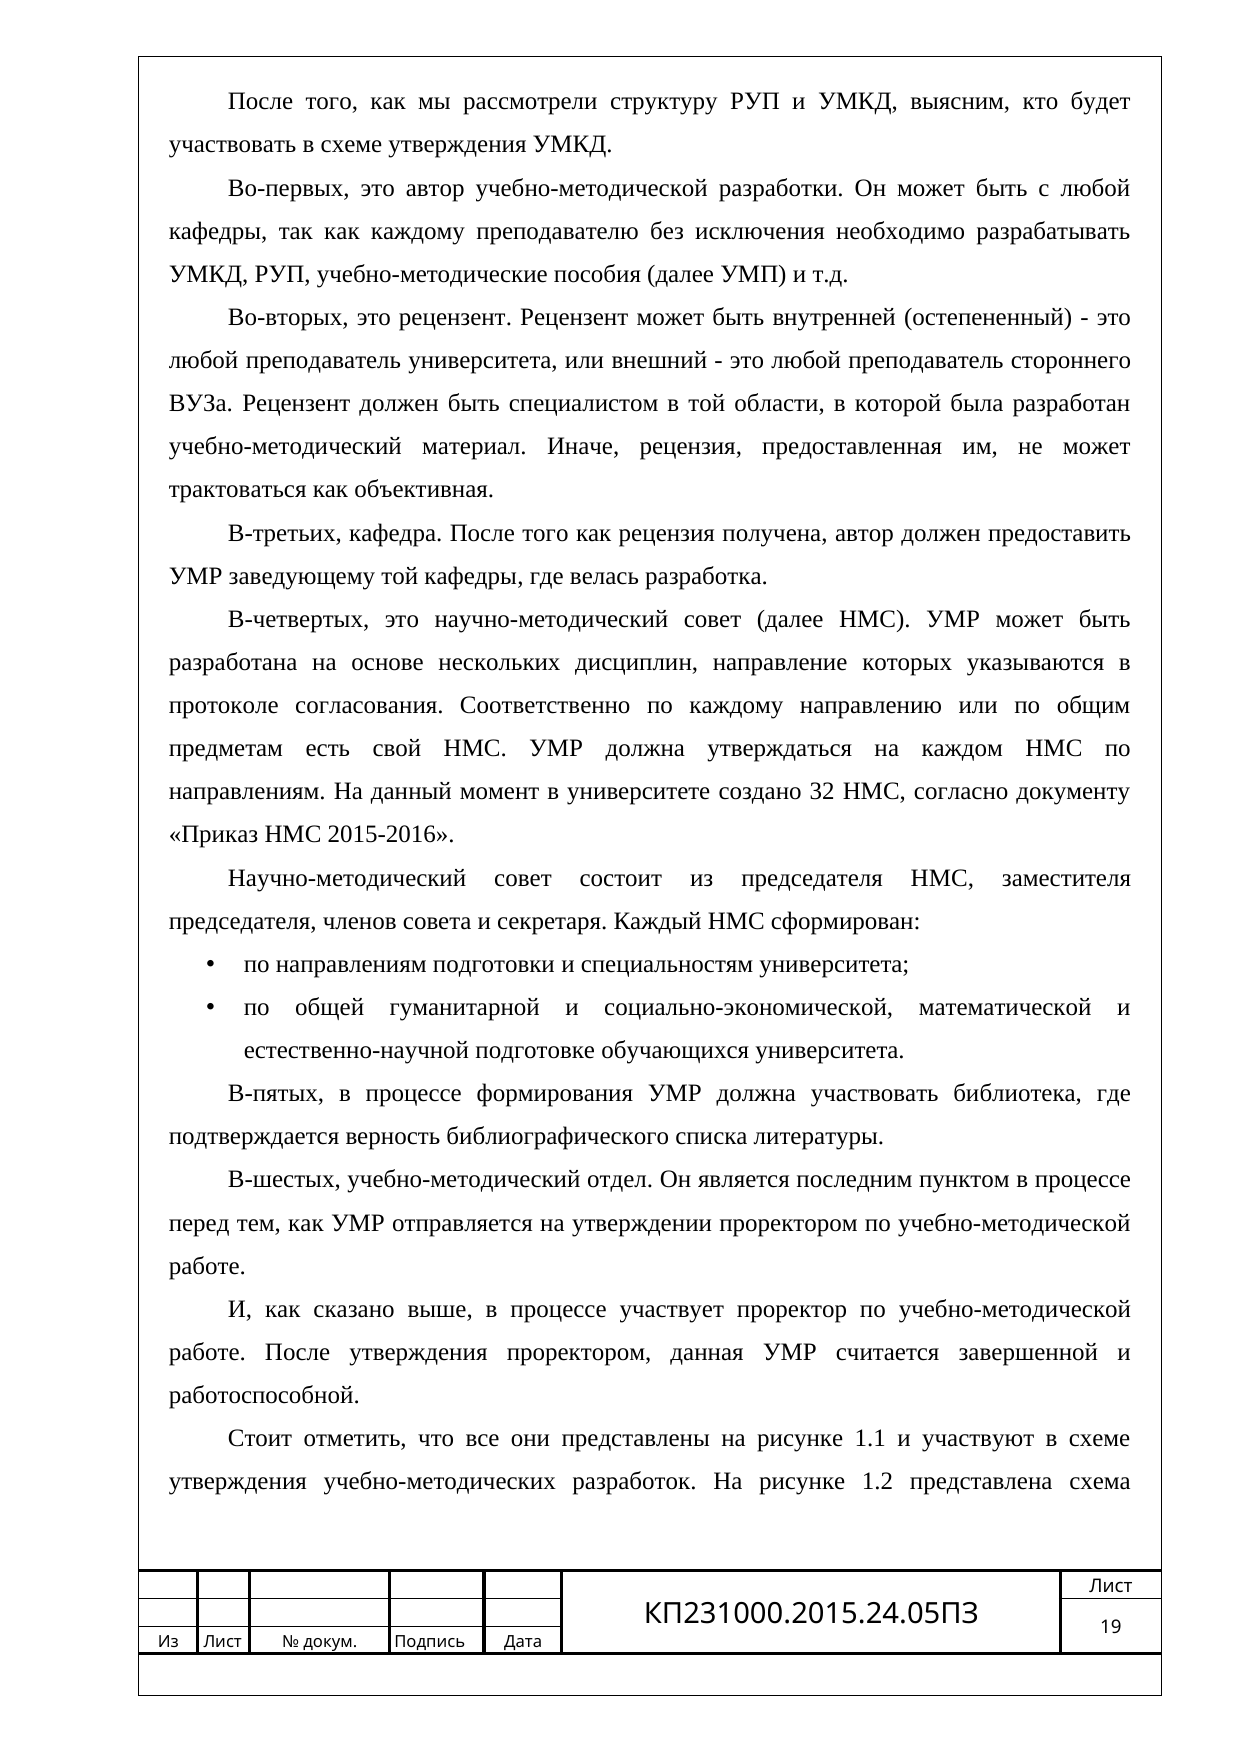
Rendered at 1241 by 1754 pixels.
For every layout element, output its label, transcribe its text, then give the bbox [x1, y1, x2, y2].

text Во-первых, это автор учебно-методической разработки. Он может быть с любой кафедры, так как каждому преподавателю без исключения необходимо разрабатывать УМКД, РУП, учебно-методические пособия (далее УМП) и т.д. [168, 173, 1132, 288]
text Стоит отметить, что все они представлены на рисунке 1.1 и участвуют в схеме утверждения учебно-методических разработок. На рисунке 1.2 представлена схема [168, 1423, 1132, 1495]
text В-четвертых, это научно-методический совет (далее НМС). УМР может быть разработана на основе нескольких дисциплин, направление которых указываются в протоколе согласования. Соответственно по каждому направлению или по общим предметам есть свой НМС. УМР должна утверждаться на каждом НМС по направлениям. На данный момент в университете создано 32 НМС, согласно документу «Приказ НМС 2015-2016». [168, 604, 1132, 848]
text И, как сказано выше, в процессе участвует проректор по учебно-методической работе. После утверждения проректором, данная УМР считается завершенной и работоспособной. [168, 1294, 1132, 1409]
text После того, как мы рассмотрели структуру РУП и УМКД, выясним, кто будет участвовать в схеме утверждения УМКД. [168, 86, 1132, 158]
text Научно-методический совет состоит из председателя НМС, заместителя председателя, членов совета и секретаря. Каждый НМС сформирован: [168, 863, 1132, 934]
text В-пятых, в процессе формирования УМР должна участвовать библиотека, где подтверждается верность библиографического списка литературы. [168, 1078, 1132, 1150]
text В-шестых, учебно-методический отдел. Он является последним пунктом в процессе перед тем, как УМР отправляется на утверждении проректором по учебно-методической работе. [168, 1164, 1132, 1279]
text Во-вторых, это рецензент. Рецензент может быть внутренней (остепененный) - это любой преподаватель университета, или внешний - это любой преподаватель стороннего ВУЗа. Рецензент должен быть специалистом в той области, в которой была разработан учебно-методический материал. Иначе, рецензия, предоставленная им, не может трактоваться как объективная. [168, 302, 1132, 503]
list по направлениям подготовки и специальностям университета; [206, 949, 1132, 978]
text В-третьих, кафедра. После того как рецензия получена, автор должен предоставить УМР заведующему той кафедры, где велась разработка. [168, 518, 1132, 589]
list по общей гуманитарной и социально-экономической, математической и естественно-научной подготовке обучающихся университета. [206, 992, 1132, 1064]
